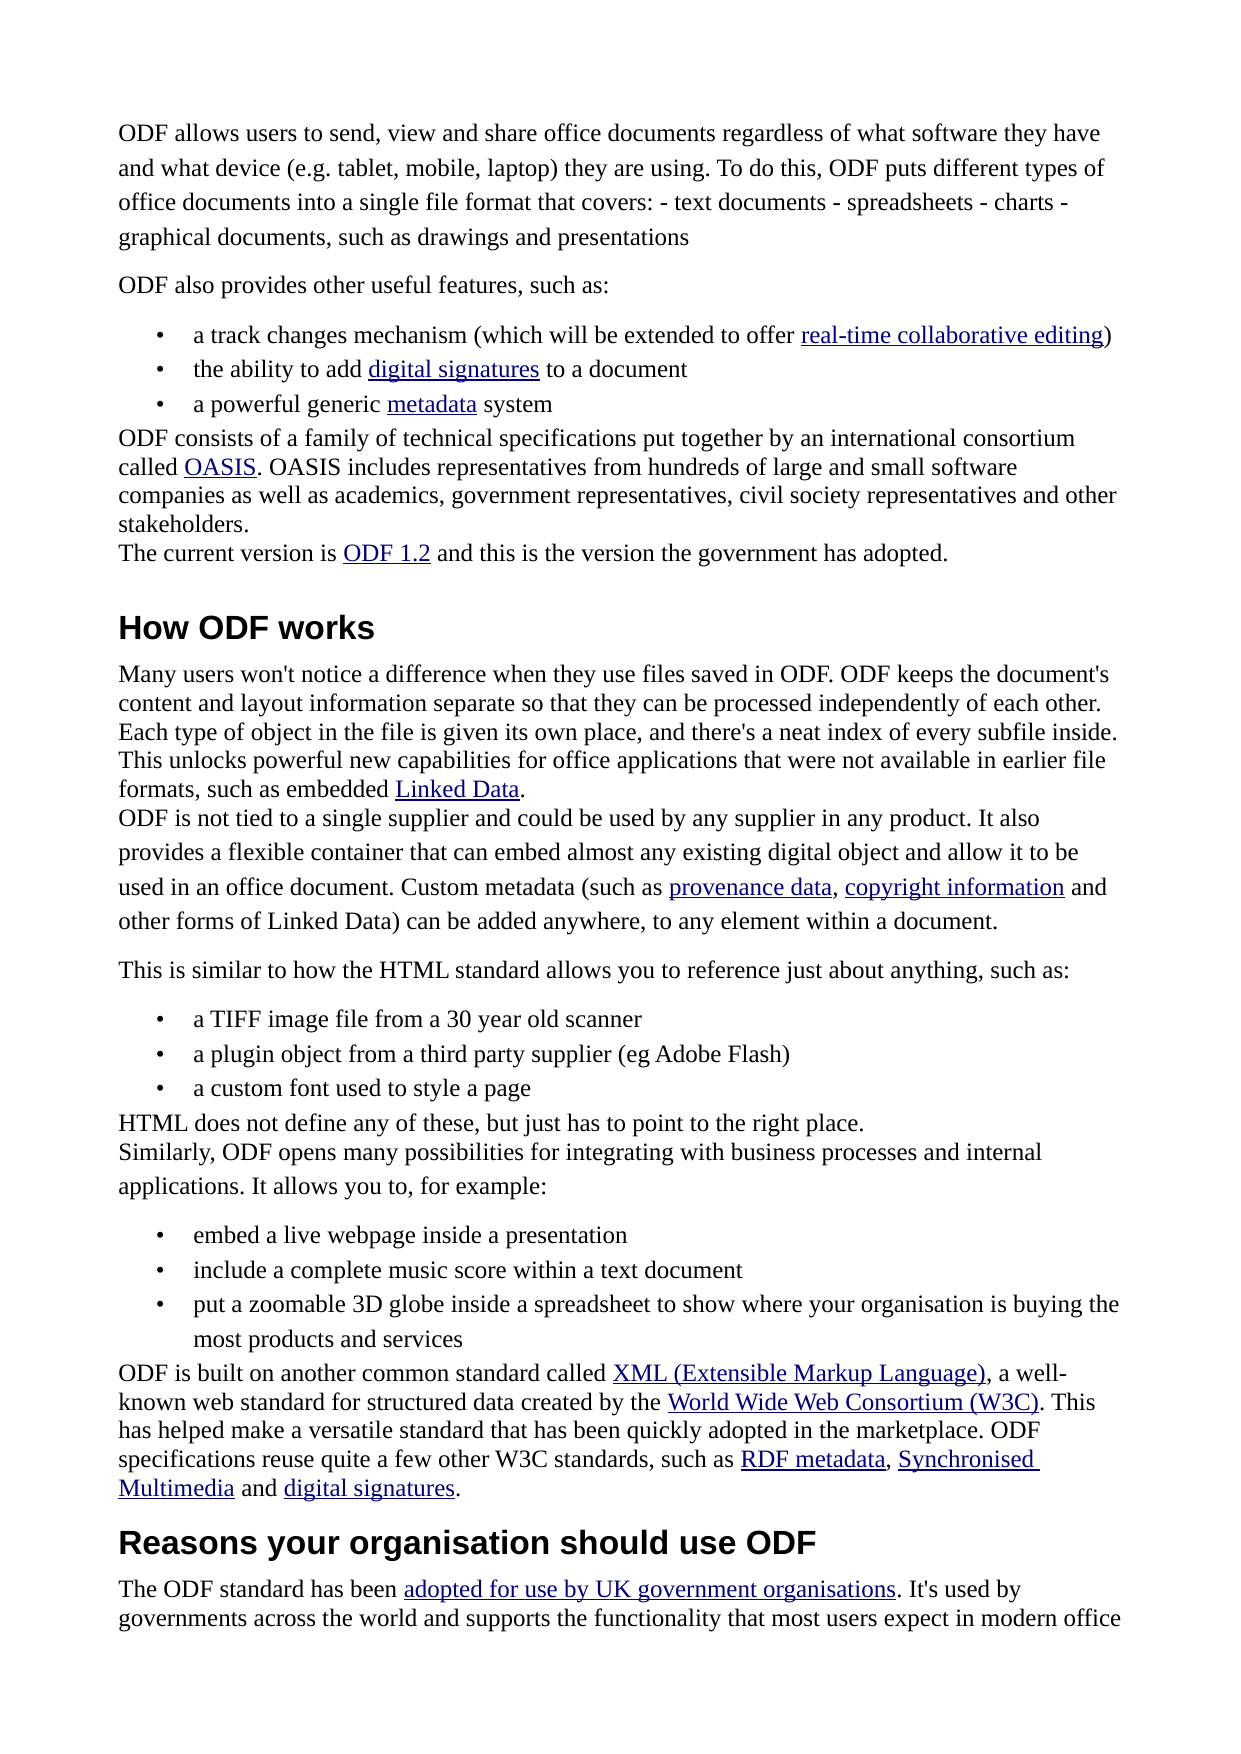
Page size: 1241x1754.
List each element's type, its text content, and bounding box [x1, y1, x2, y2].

subtitle How ODF works [118, 608, 1122, 647]
text ODF allows users to send, view and share office documents regardless of what software they have and what device (e.g. tablet, mobile, laptop) they are using. To do this, ODF puts different types of office documents into a single file format that covers: - text documents - spreadsheets - charts - graphical documents, such as drawings and presentations [118, 118, 1122, 250]
text The current version is ODF 1.2 and this is the version the government has adopted. [118, 538, 1122, 567]
list a track changes mechanism (which will be extended to offer real-time collaborative editing) [156, 320, 1122, 348]
text Similarly, ODF opens many possibilities for integrating with business processes and internal applications. It allows you to, for example: [118, 1137, 1122, 1200]
text ODF consists of a family of technical specifications put together by an international consortium called OASIS. OASIS includes representatives from hundreds of large and small software companies as well as academics, government representatives, civil society representatives and other stakeholders. [118, 423, 1122, 538]
list embed a live webpage inside a presentation [156, 1220, 1122, 1249]
text HTML does not define any of these, but just has to point to the right place. [118, 1108, 1122, 1137]
list a plugin object from a third party supplier (eg Adobe Flash) [156, 1039, 1122, 1068]
list include a complete music score within a text document [156, 1255, 1122, 1283]
list put a zoomable 3D globe inside a spreadsheet to show where your organisation is buying the most products and services [156, 1289, 1122, 1352]
text The ODF standard has been adopted for use by UK government organisations. It's used by governments across the world and supports the functionality that most users expect in modern office [118, 1574, 1122, 1631]
text ODF is not tied to a single supplier and could be used by any supplier in any product. It also provides a flexible container that can embed almost any existing digital object and allow it to be used in an office document. Custom metadata (such as provenance data, copyright information and other forms of Linked Data) can be added anywhere, to any element within a document. [118, 803, 1122, 935]
list a powerful generic metadata system [156, 389, 1122, 417]
list a custom font used to style a page [156, 1073, 1122, 1102]
text This is similar to how the HTML standard allows you to reference just about anything, such as: [118, 955, 1122, 984]
text ODF is built on another common standard called XML (Extensible Markup Language), a well-known web standard for structured data created by the World Wide Web Consortium (W3C). This has helped make a versatile standard that has been quickly adopted in the marketplace. ODF specifications reuse quite a few other W3C standards, such as RDF metadata, Synchronised Multimedia and digital signatures. [118, 1358, 1122, 1502]
text Many users won't notice a difference when they use files saved in ODF. ODF keeps the document's content and layout information separate so that they can be processed independently of each other. Each type of object in the file is given its own place, and there's a neat index of every subfile inside. This unlocks powerful new capabilities for office applications that were not available in earlier file formats, such as embedded Linked Data. [118, 659, 1122, 803]
subtitle Reasons your organisation should use ODF [118, 1523, 1122, 1561]
text ODF also provides other useful features, such as: [118, 271, 1122, 299]
list a TIFF image file from a 30 year old scanner [156, 1004, 1122, 1033]
list the ability to add digital signatures to a document [156, 354, 1122, 383]
